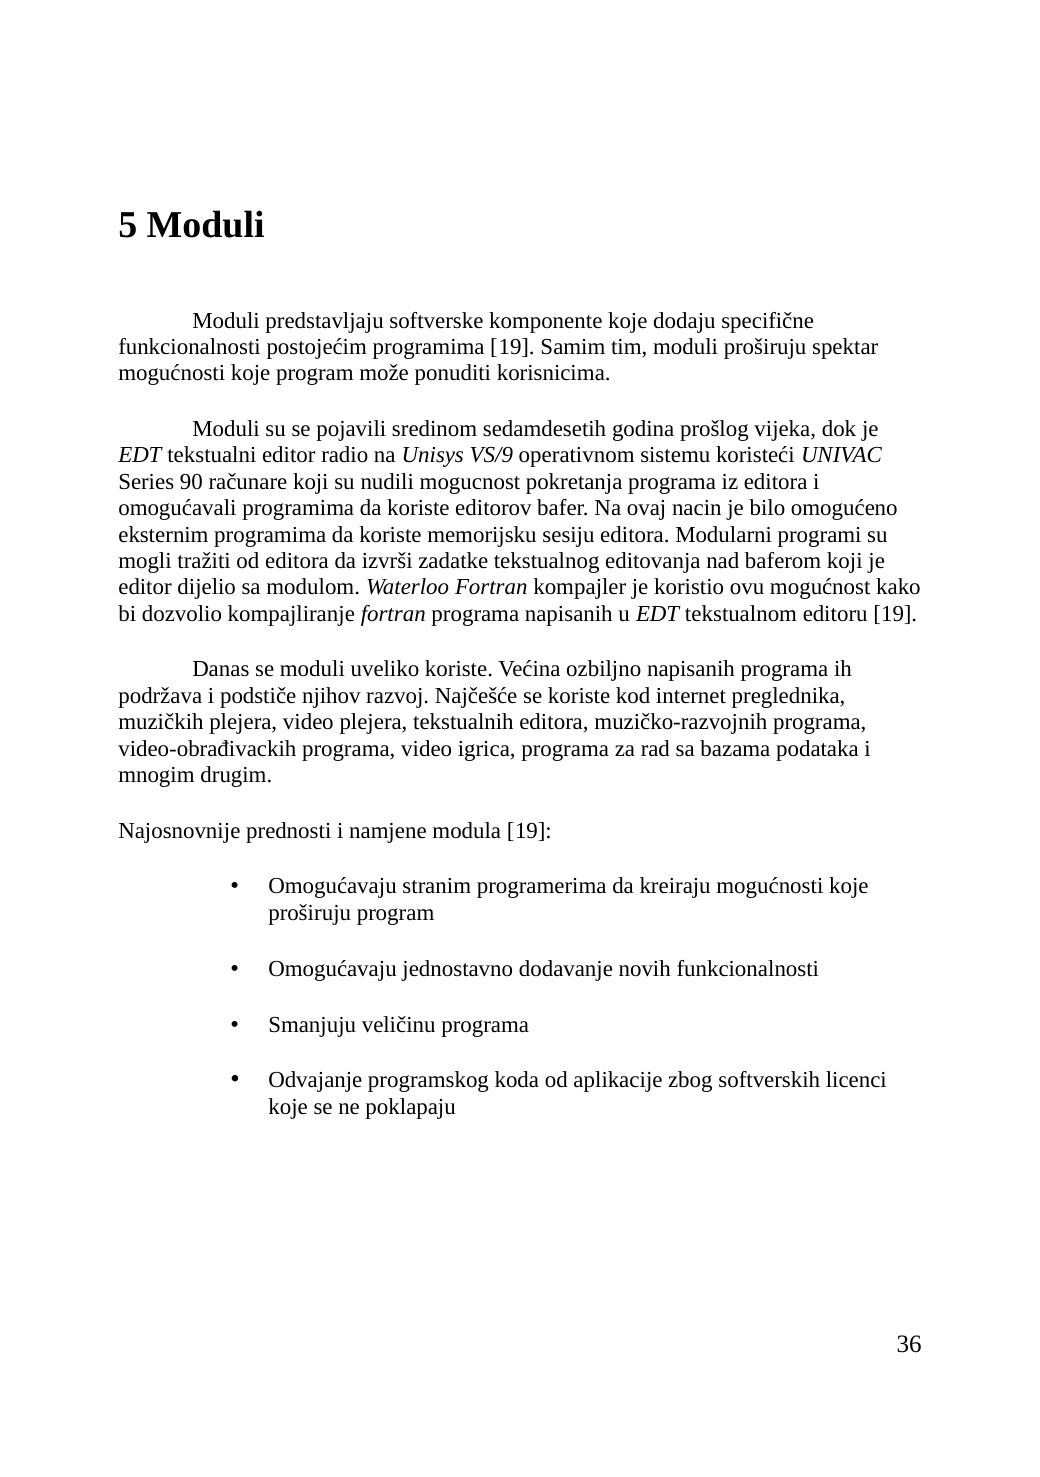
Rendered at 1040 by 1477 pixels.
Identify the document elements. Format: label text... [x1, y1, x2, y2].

subtitle 5 Moduli [118, 202, 921, 246]
text Danas se moduli uveliko koriste. Većina ozbiljno napisanih programa ih podržava i podstiče njihov razvoj. Najčešće se koriste kod internet preglednika, muzičkih plejera, video plejera, tekstualnih editora, muzičko-razvojnih programa, video-obrađivackih programa, video igrica, programa za rad sa bazama podataka i mnogim drugim. [118, 656, 921, 787]
list Omogućavaju stranim programerima da kreiraju mogućnosti koje proširuju program [231, 873, 921, 925]
list Omogućavaju jednostavno dodavanje novih funkcionalnosti [231, 955, 921, 981]
list Odvajanje programskog koda od aplikacije zbog softverskih licenci koje se ne poklapaju [231, 1066, 921, 1119]
list Smanjuju veličinu programa [231, 1011, 921, 1037]
text Moduli predstavljaju softverske komponente koje dodaju specifične funkcionalnosti postojećim programima [19]. Samim tim, moduli proširuju spektar mogućnosti koje program može ponuditi korisnicima. [118, 307, 921, 386]
text Moduli su se pojavili sredinom sedamdesetih godina prošlog vijeka, dok je EDT tekstualni editor radio na Unisys VS/9 operativnom sistemu koristeći UNIVAC Series 90 računare koji su nudili mogucnost pokretanja programa iz editora i omogućavali programima da koriste editorov bafer. Na ovaj nacin je bilo omogućeno eksternim programima da koriste memorijsku sesiju editora. Modularni programi su mogli tražiti od editora da izvrši zadatke tekstualnog editovanja nad baferom koji je editor dijelio sa modulom. Waterloo Fortran kompajler je koristio ovu mogućnost kako bi dozvolio kompajliranje fortran programa napisanih u EDT tekstualnom editoru [19]. [118, 415, 921, 626]
text Najosnovnije prednosti i namjene modula [19]: [118, 817, 921, 843]
